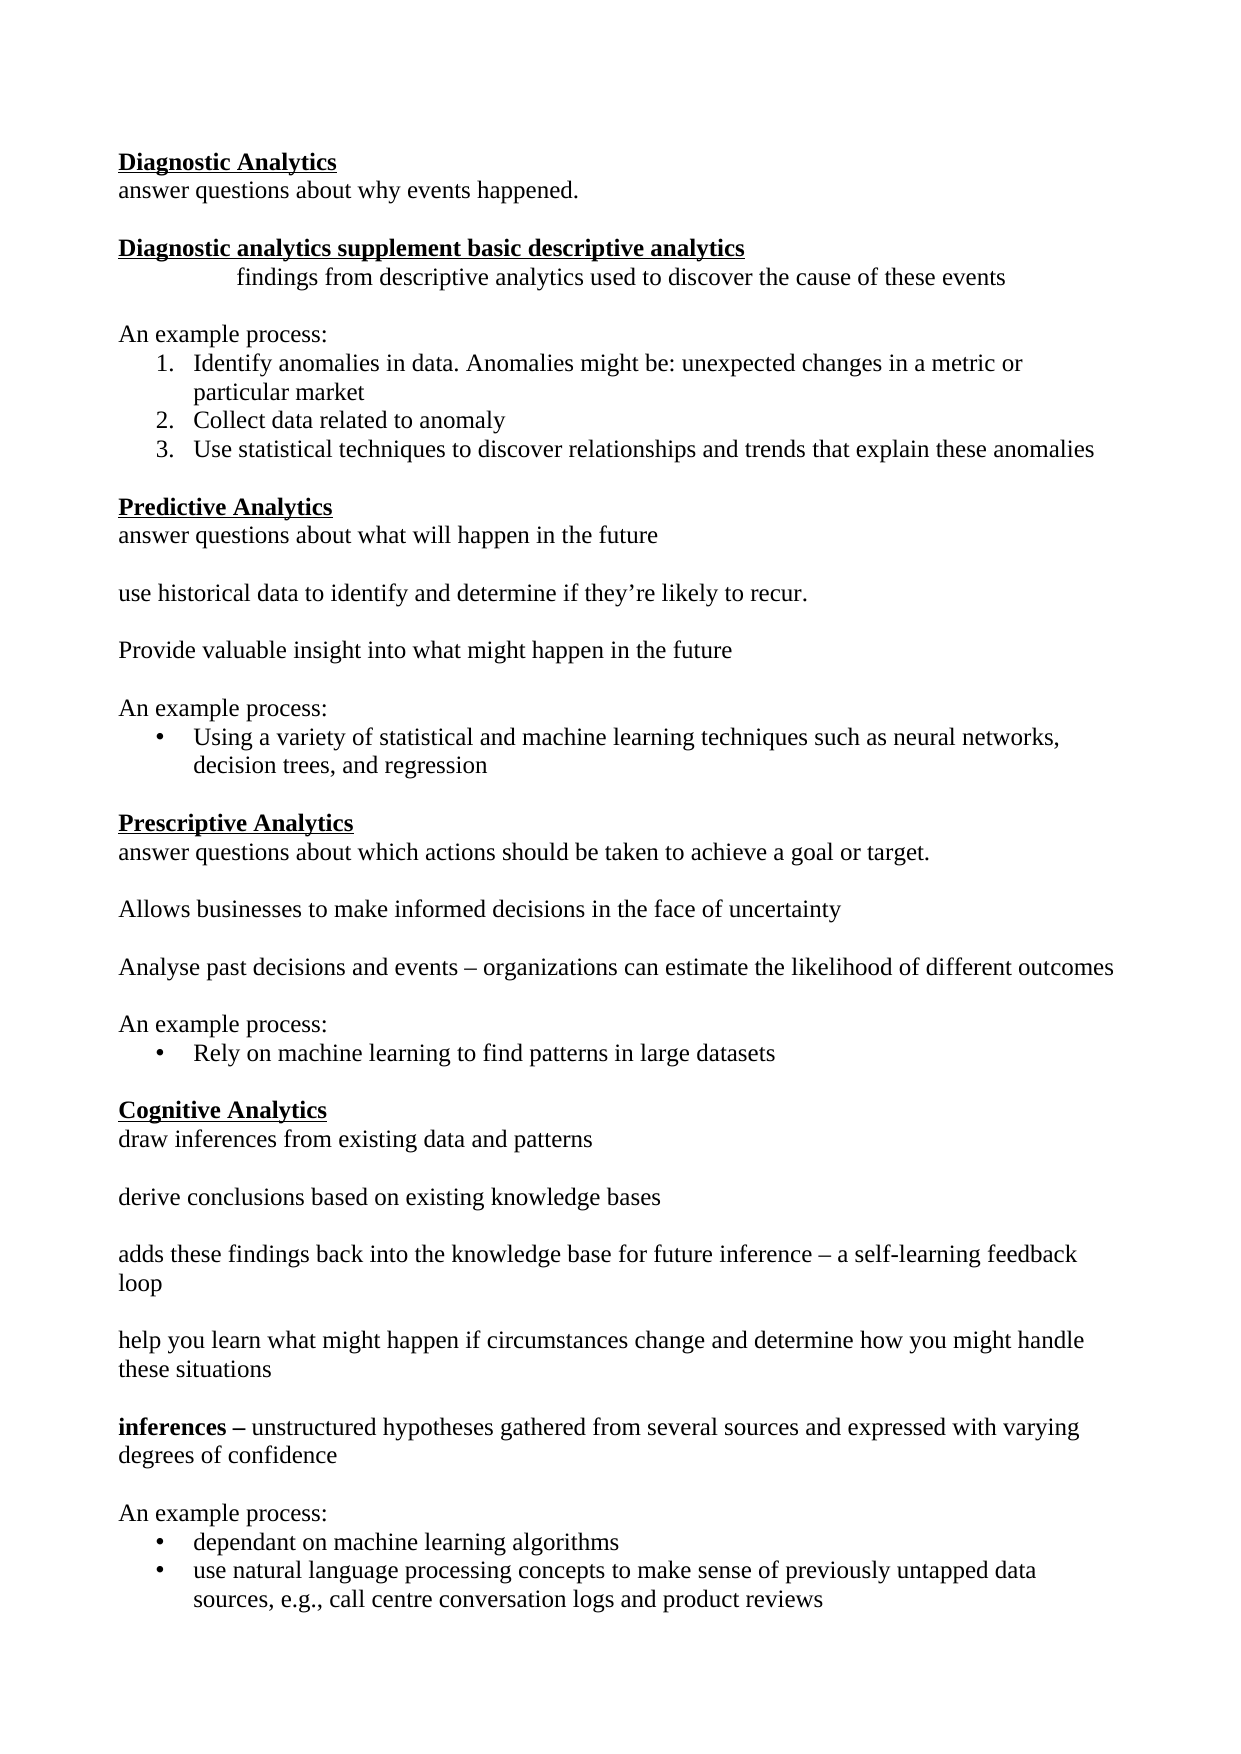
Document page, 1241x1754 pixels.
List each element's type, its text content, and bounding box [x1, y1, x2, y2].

text adds these findings back into the knowledge base for future inference – a self-learning feedback loop [118, 1239, 1122, 1297]
text findings from descriptive analytics used to discover the cause of these events [118, 262, 1122, 291]
list Use statistical techniques to discover relationships and trends that explain these anomalies [156, 434, 1122, 463]
text answer questions about why events happened. [118, 176, 1122, 204]
list Identify anomalies in data. Anomalies might be: unexpected changes in a metric or particular market [156, 348, 1122, 406]
text Prescriptive Analytics [118, 808, 1122, 837]
list Rely on machine learning to find patterns in large datasets [156, 1038, 1122, 1067]
list dependant on machine learning algorithms [156, 1527, 1122, 1556]
text Cognitive Analytics [118, 1096, 1122, 1124]
text Diagnostic Analytics [118, 147, 1122, 176]
text Predictive Analytics [118, 492, 1122, 521]
text An example process: [118, 1498, 1122, 1527]
text An example process: [118, 1009, 1122, 1038]
text Analyse past decisions and events – organizations can estimate the likelihood of different outcomes [118, 952, 1122, 981]
text An example process: [118, 693, 1122, 722]
text Diagnostic analytics supplement basic descriptive analytics [118, 233, 1122, 262]
text draw inferences from existing data and patterns [118, 1124, 1122, 1153]
text answer questions about what will happen in the future [118, 521, 1122, 549]
text Provide valuable insight into what might happen in the future [118, 636, 1122, 664]
text derive conclusions based on existing knowledge bases [118, 1182, 1122, 1211]
text help you learn what might happen if circumstances change and determine how you might handle these situations [118, 1326, 1122, 1383]
list Collect data related to anomaly [156, 406, 1122, 434]
text answer questions about which actions should be taken to achieve a goal or target. [118, 837, 1122, 866]
text use historical data to identify and determine if they’re likely to recur. [118, 578, 1122, 607]
text Allows businesses to make informed decisions in the face of uncertainty [118, 894, 1122, 923]
list Using a variety of statistical and machine learning techniques such as neural networks, decision trees, and regression [156, 722, 1122, 779]
text An example process: [118, 319, 1122, 348]
text inferences – unstructured hypotheses gathered from several sources and expressed with varying degrees of confidence [118, 1412, 1122, 1469]
list use natural language processing concepts to make sense of previously untapped data sources, e.g., call centre conversation logs and product reviews [156, 1556, 1122, 1613]
